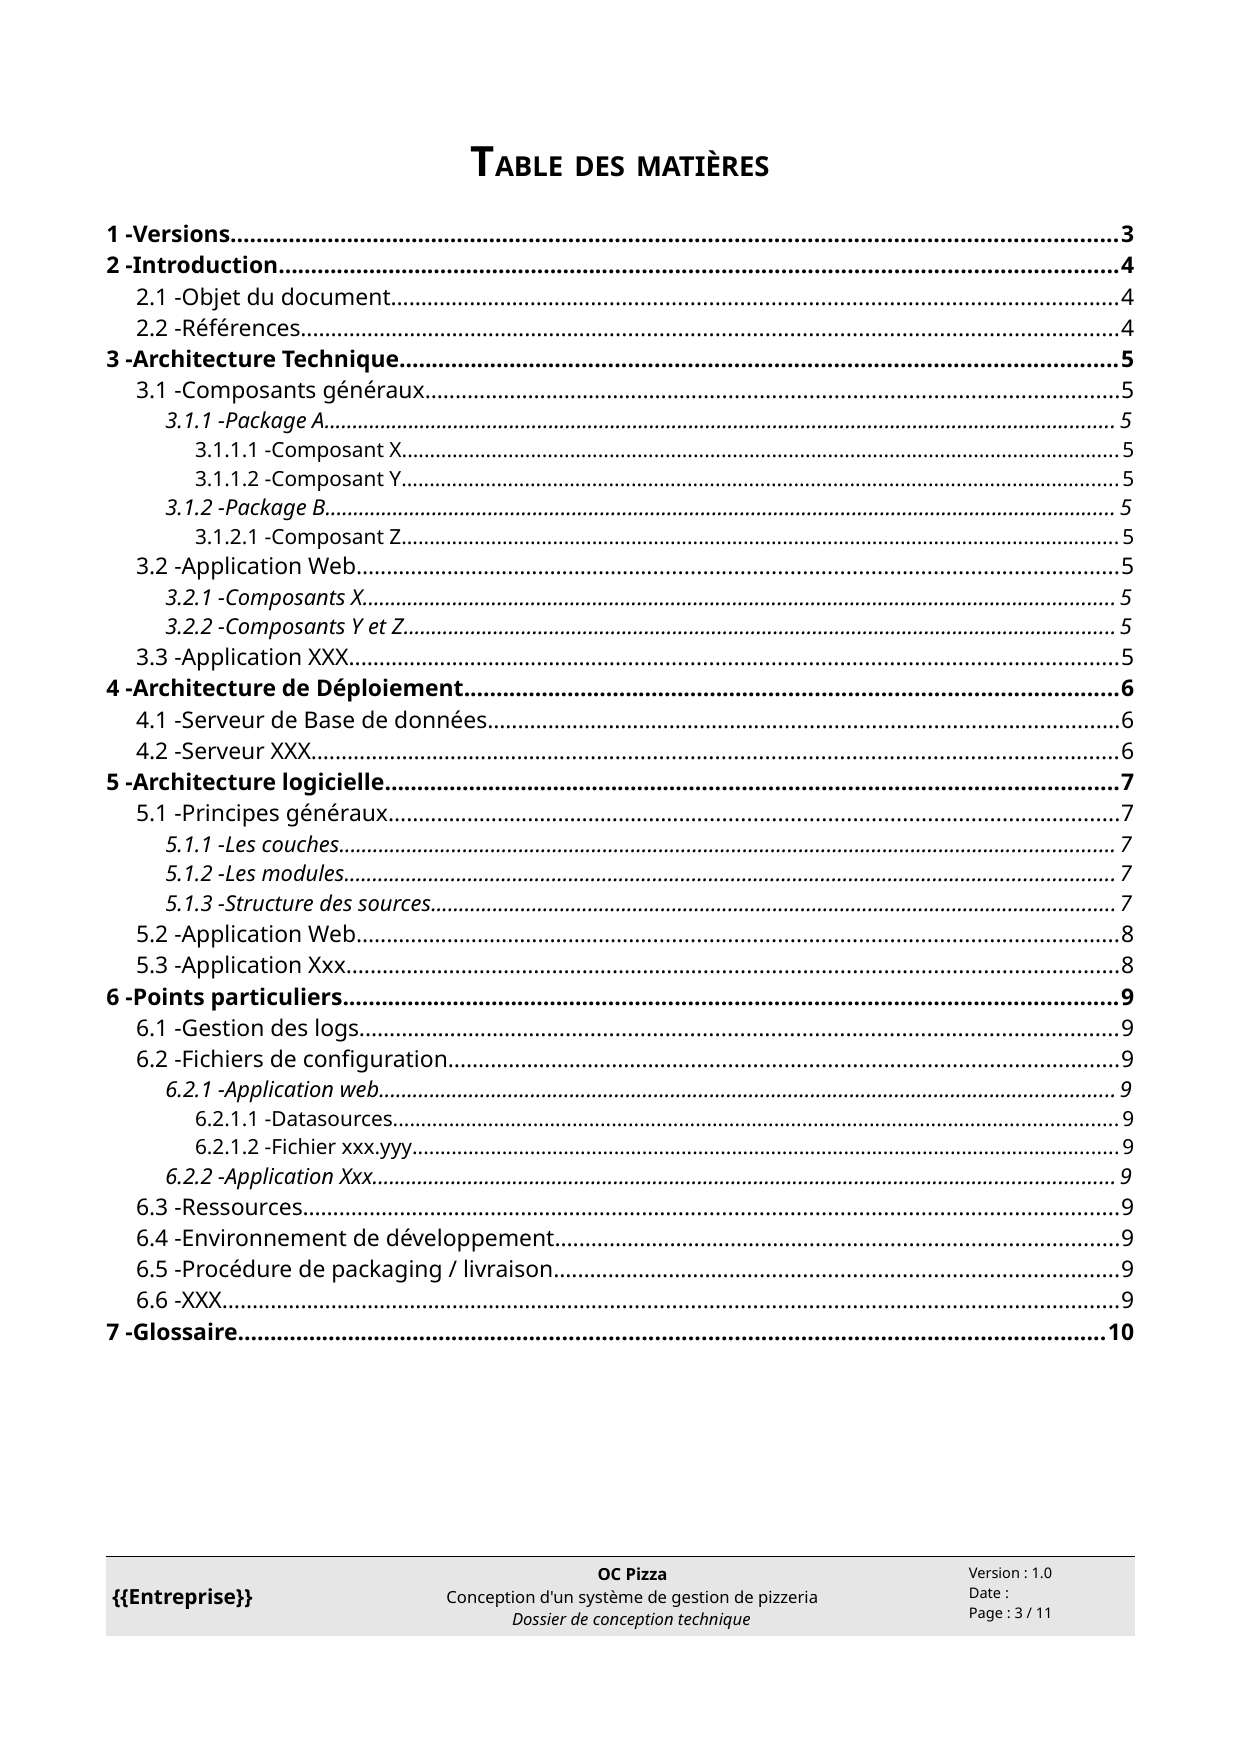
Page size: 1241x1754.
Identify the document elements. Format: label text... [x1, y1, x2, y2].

text 3.1.1.1 -Composant X 5 [195, 435, 1134, 464]
text 6.6 -XXX 9 [136, 1284, 1134, 1316]
text 5.1 -Principes généraux 7 [136, 797, 1134, 829]
text 3.3 -Application XXX... 5 [136, 641, 1134, 672]
text 3.2.1 -Composants X 5 [165, 582, 1134, 611]
text 3 -Architecture Technique 5 [106, 343, 1134, 374]
text 3.2.2 -Composants Y et Z 5 [165, 611, 1134, 641]
text 3.1 -Composants généraux 5 [136, 374, 1134, 405]
text 6.2 -Fichiers de configuration 9 [136, 1043, 1134, 1074]
text 4.1 -Serveur de Base de données 6 [136, 704, 1134, 735]
text 2.2 -Références 4 [136, 312, 1134, 343]
text 6.2.1.1 -Datasources 9 [195, 1104, 1134, 1132]
text 3.2 -Application Web 5 [136, 550, 1134, 582]
text 6.2.2 -Application Xxx 9 [165, 1161, 1134, 1191]
text 6.3 -Ressources 9 [136, 1191, 1134, 1222]
text 4.2 -Serveur XXX 6 [136, 735, 1134, 766]
subtitle Table des matières [106, 132, 1134, 188]
text 3.1.1.2 -Composant Y 5 [195, 464, 1134, 492]
text 5.1.2 -Les modules 7 [165, 858, 1134, 888]
text 6.2.1 -Application web 9 [165, 1074, 1134, 1104]
text 5.3 -Application Xxx 8 [136, 949, 1134, 981]
text 5 -Architecture logicielle 7 [106, 766, 1134, 797]
text 3.1.2.1 -Composant Z 5 [195, 522, 1134, 550]
text 6.4 -Environnement de développement 9 [136, 1222, 1134, 1253]
text 6.2.1.2 -Fichier xxx.yyy 9 [195, 1132, 1134, 1161]
text 6.1 -Gestion des logs 9 [136, 1012, 1134, 1043]
text 6.5 -Procédure de packaging / livraison 9 [136, 1253, 1134, 1284]
text 3.1.1 -Package A 5 [165, 405, 1134, 435]
text 5.1.1 -Les couches 7 [165, 829, 1134, 858]
text 3.1.2 -Package B 5 [165, 492, 1134, 522]
text 5.2 -Application Web 8 [136, 918, 1134, 949]
text 5.1.3 -Structure des sources 7 [165, 888, 1134, 918]
text 7 -Glossaire 10 [106, 1316, 1134, 1347]
text 4 -Architecture de Déploiement 6 [106, 672, 1134, 704]
text 1 -Versions 3 [106, 218, 1134, 249]
text 2.1 -Objet du document 4 [136, 280, 1134, 312]
text 2 -Introduction 4 [106, 249, 1134, 280]
text 6 -Points particuliers 9 [106, 981, 1134, 1012]
